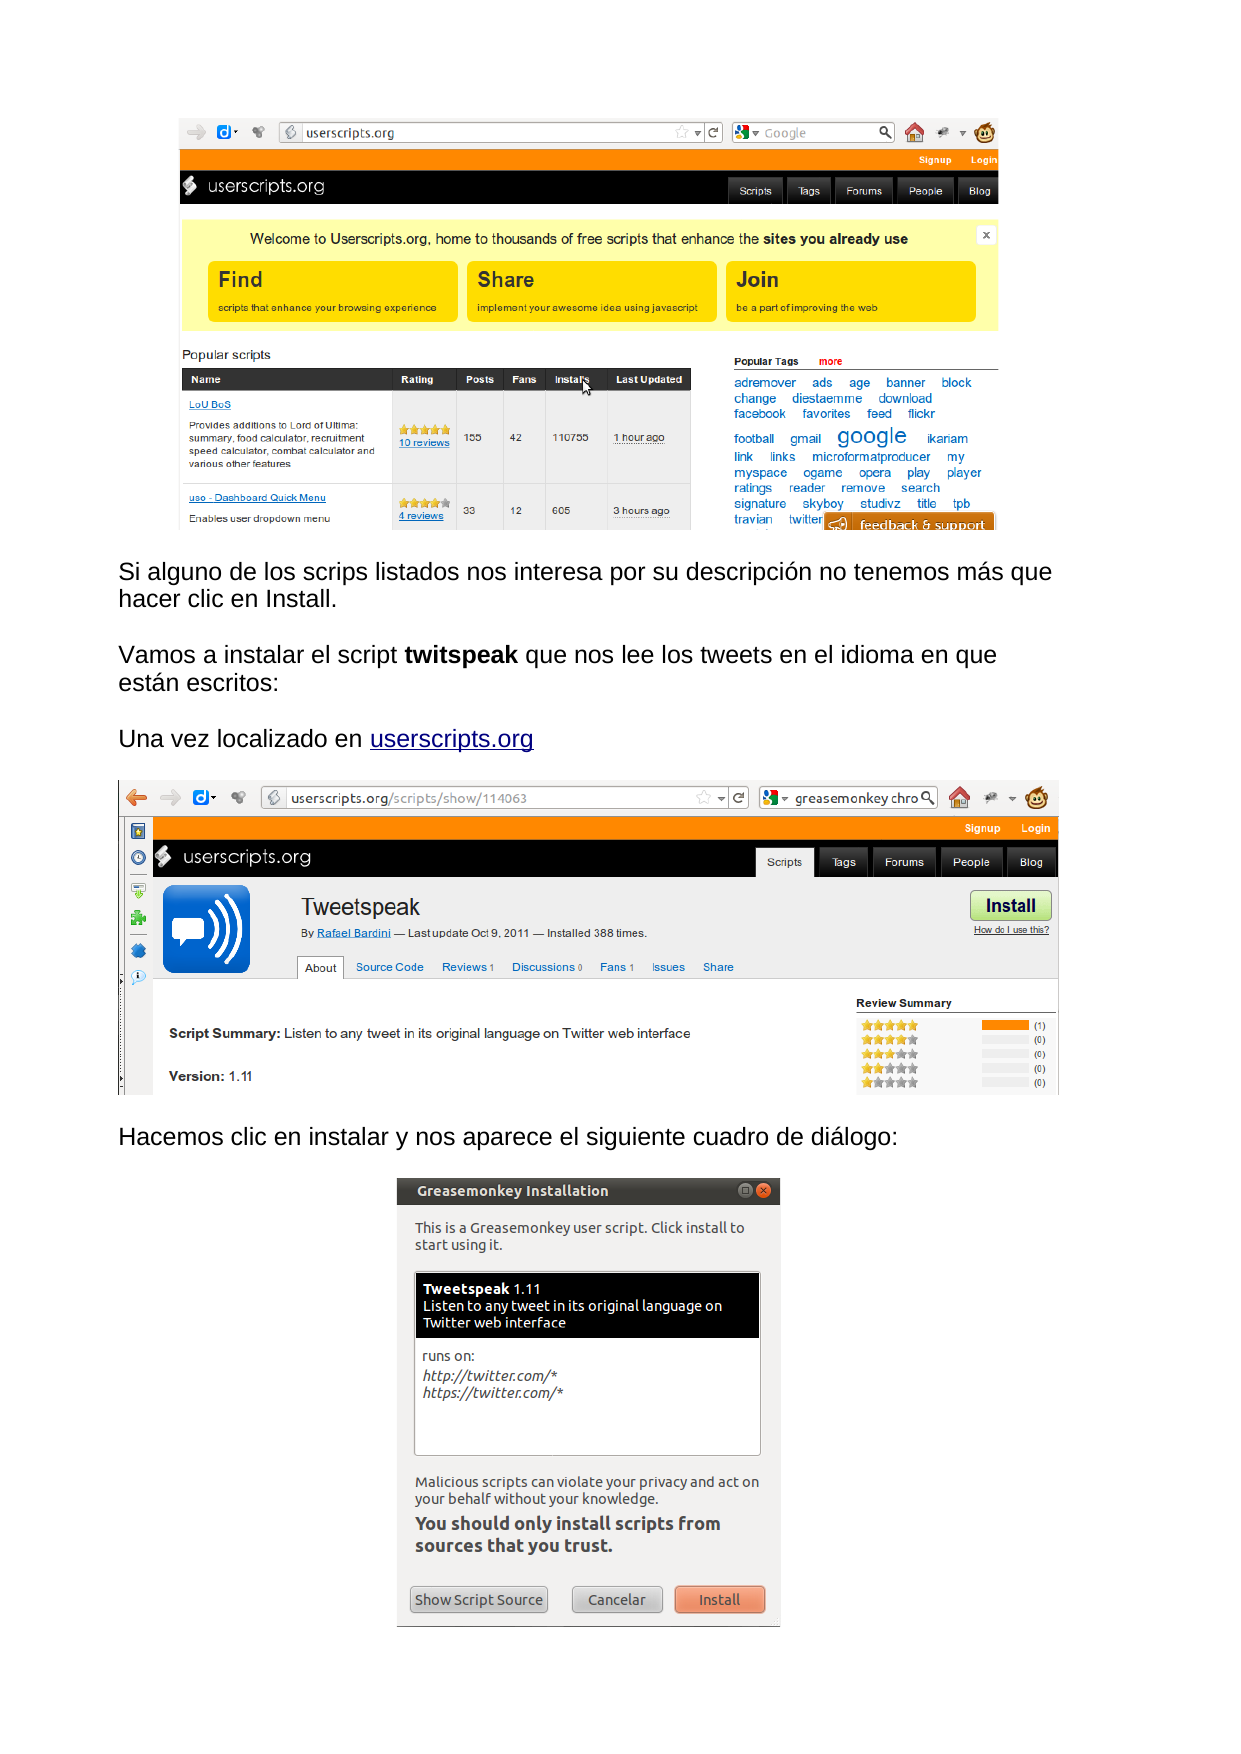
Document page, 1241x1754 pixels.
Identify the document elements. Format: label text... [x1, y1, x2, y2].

picture [118, 780, 1059, 1095]
text Si alguno de los scrips listados nos interesa por su descripción no tenemos más que hacer clic en Install. [118, 557, 1059, 613]
text Una vez localizado en userscripts.org [118, 725, 1059, 753]
picture [178, 118, 999, 530]
text Vamos a instalar el script twitspeak que nos lee los tweets en el idioma en que están escritos: [118, 641, 1059, 697]
text Hacemos clic en instalar y nos aparece el siguiente cuadro de diálogo: [118, 1122, 1059, 1150]
picture [396, 1178, 780, 1627]
